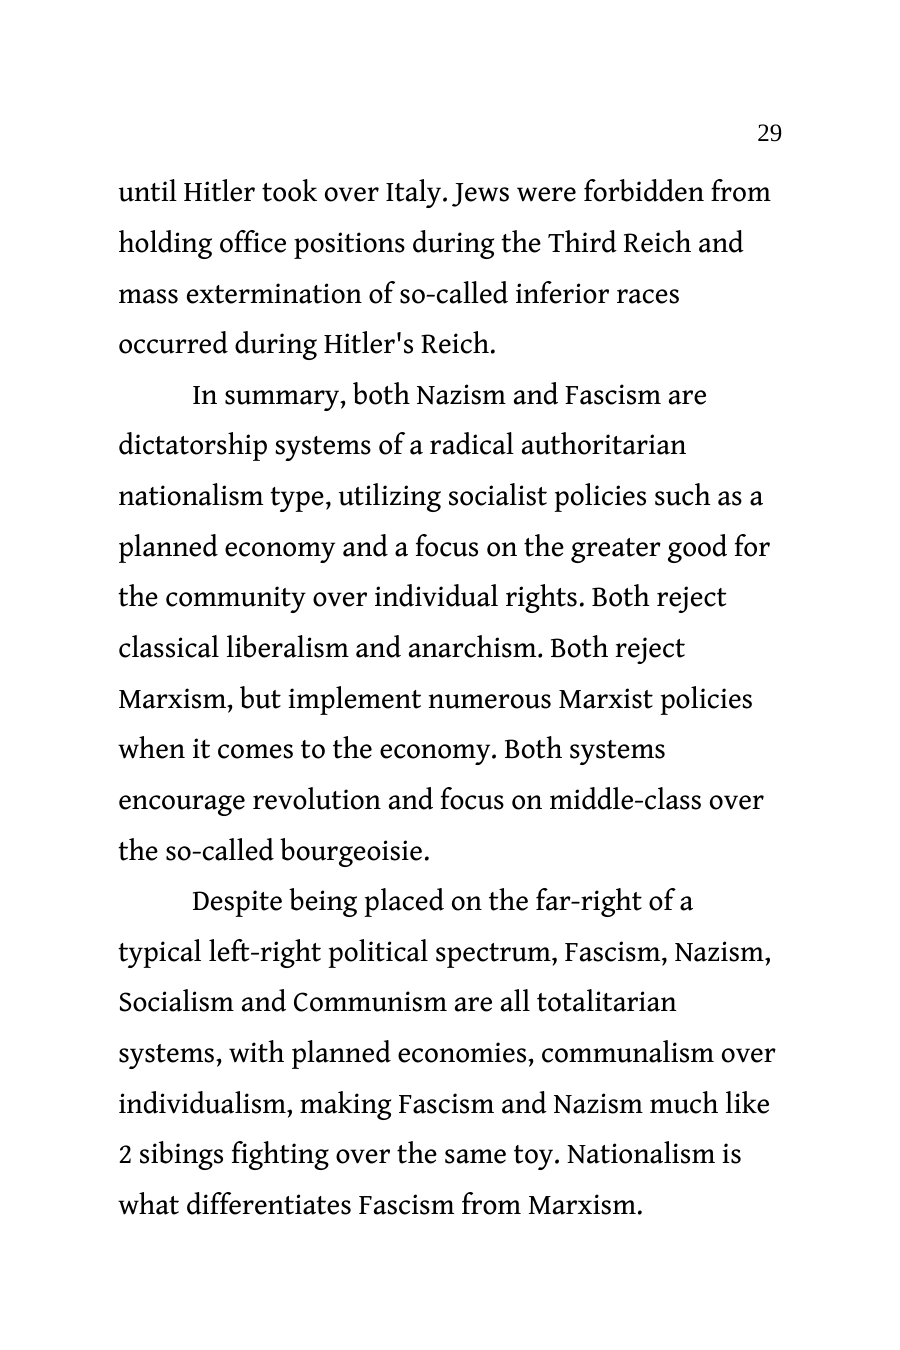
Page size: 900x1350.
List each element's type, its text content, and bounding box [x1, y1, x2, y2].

text In summary, both Nazism and Fascism are dictatorship systems of a radical authoritarian nationalism type, utilizing socialist policies such as a planned economy and a focus on the greater good for the community over individual rights. Both reject classical liberalism and anarchism. Both reject Marxism, but implement numerous Marxist policies when it comes to the economy. Both systems encourage revolution and focus on middle-class over the so-called bourgeoisie. [118, 379, 782, 868]
text Despite being placed on the far-right of a typical left-right political spectrum, Fascism, Nazism, Socialism and Communism are all totalitarian systems, with planned economies, communalism over individualism, making Fascism and Nazism much like 2 sibings fighting over the same toy. Nationalism is what differentiates Fascism from Marxism. [118, 885, 782, 1223]
text until Hitler took over Italy. Jews were forbidden from holding office positions during the Third Reich and mass extermination of so-called inferior races occurred during Hitler's Reich. [118, 176, 782, 362]
